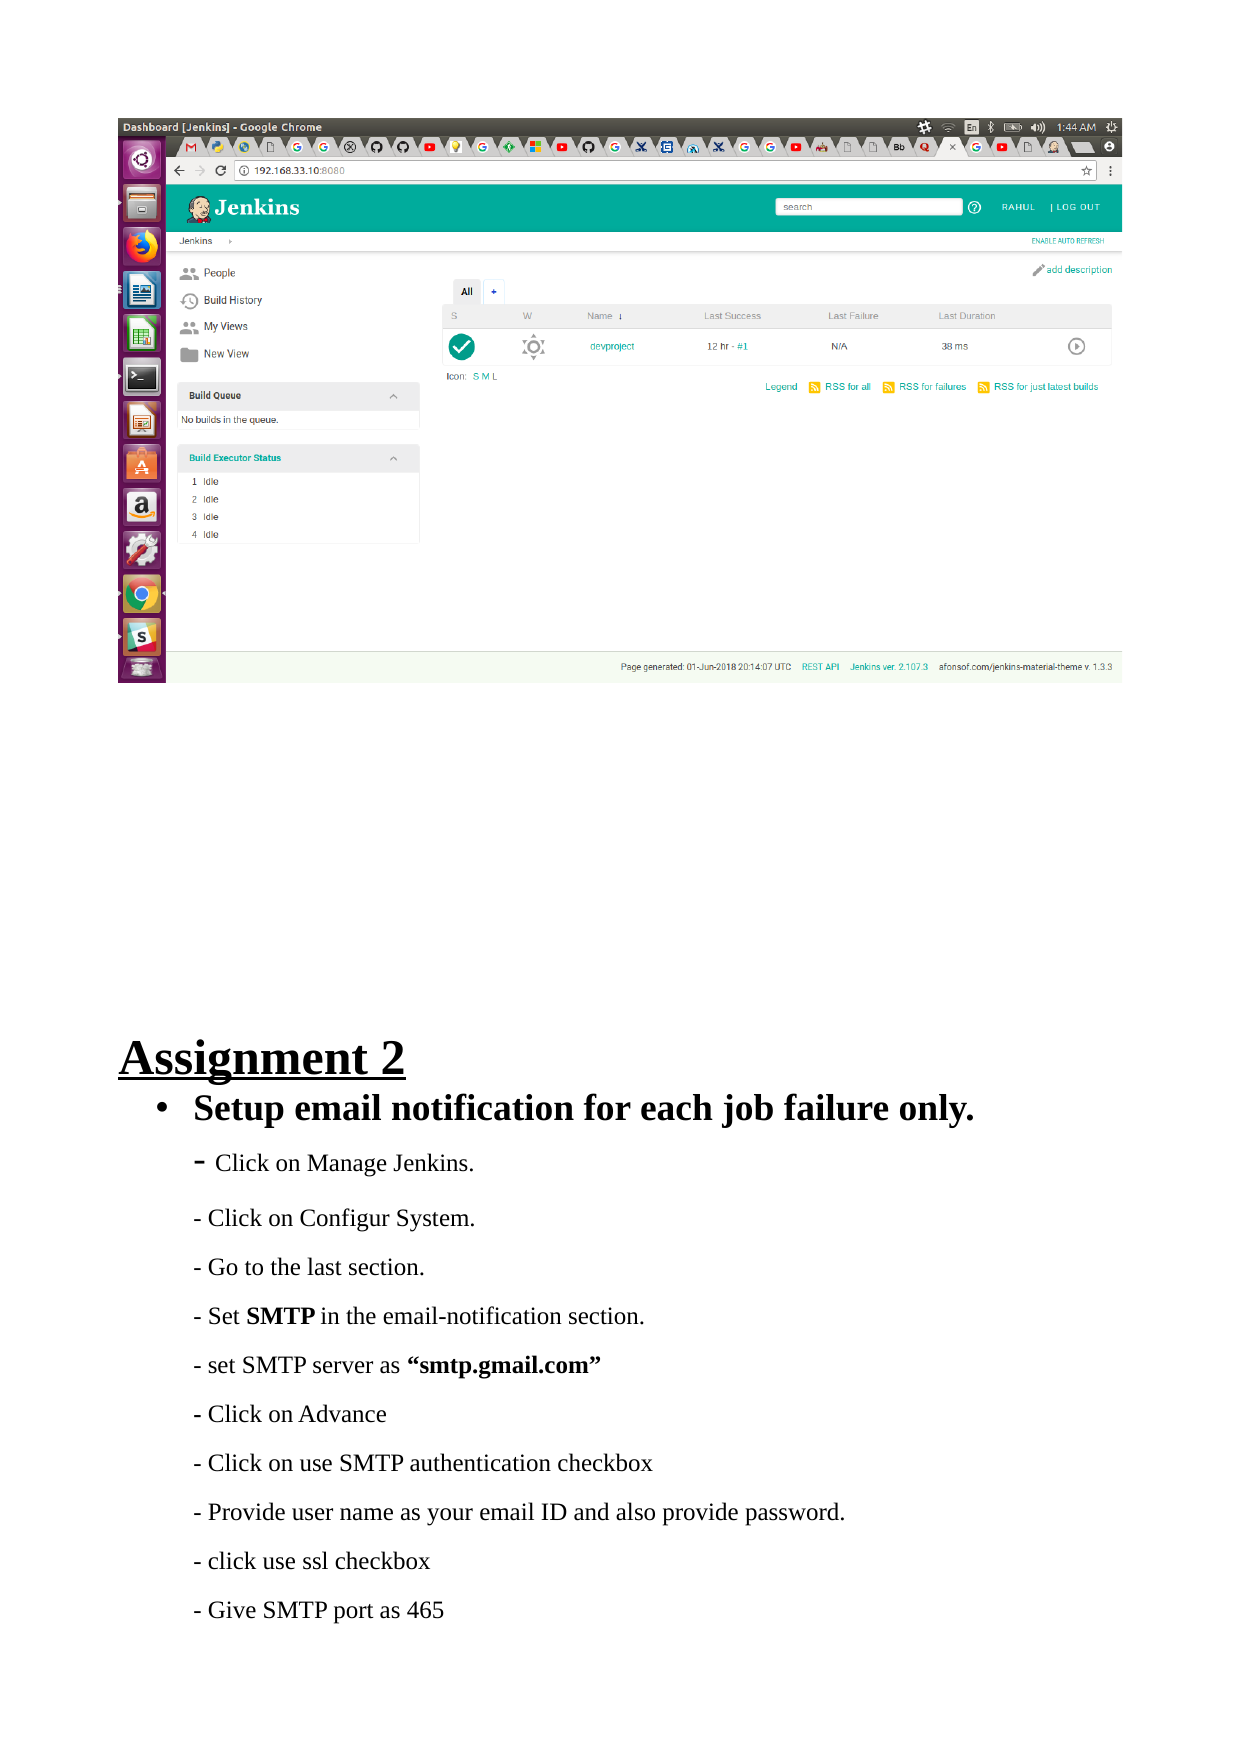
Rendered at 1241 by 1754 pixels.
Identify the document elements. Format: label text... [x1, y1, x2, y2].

list Setup email notification for each job failure only. [156, 1085, 1122, 1128]
list - Set SMTP in the email-notification section. [156, 1301, 1122, 1330]
list - Click on Configur System. [156, 1203, 1122, 1232]
list - Click on Advance [156, 1399, 1122, 1428]
list - Provide user name as your email ID and also provide password. [156, 1497, 1122, 1526]
list - Give SMTP port as 465 [156, 1595, 1122, 1624]
list - Click on use SMTP authentication checkbox [156, 1448, 1122, 1477]
text Assignment 2 [118, 1027, 1122, 1085]
list - Click on Manage Jenkins. [156, 1137, 1122, 1180]
list - click use ssl checkbox [156, 1546, 1122, 1575]
list - set SMTP server as “smtp.gmail.com” [156, 1350, 1122, 1379]
picture [118, 118, 1123, 683]
list - Go to the last section. [156, 1252, 1122, 1281]
